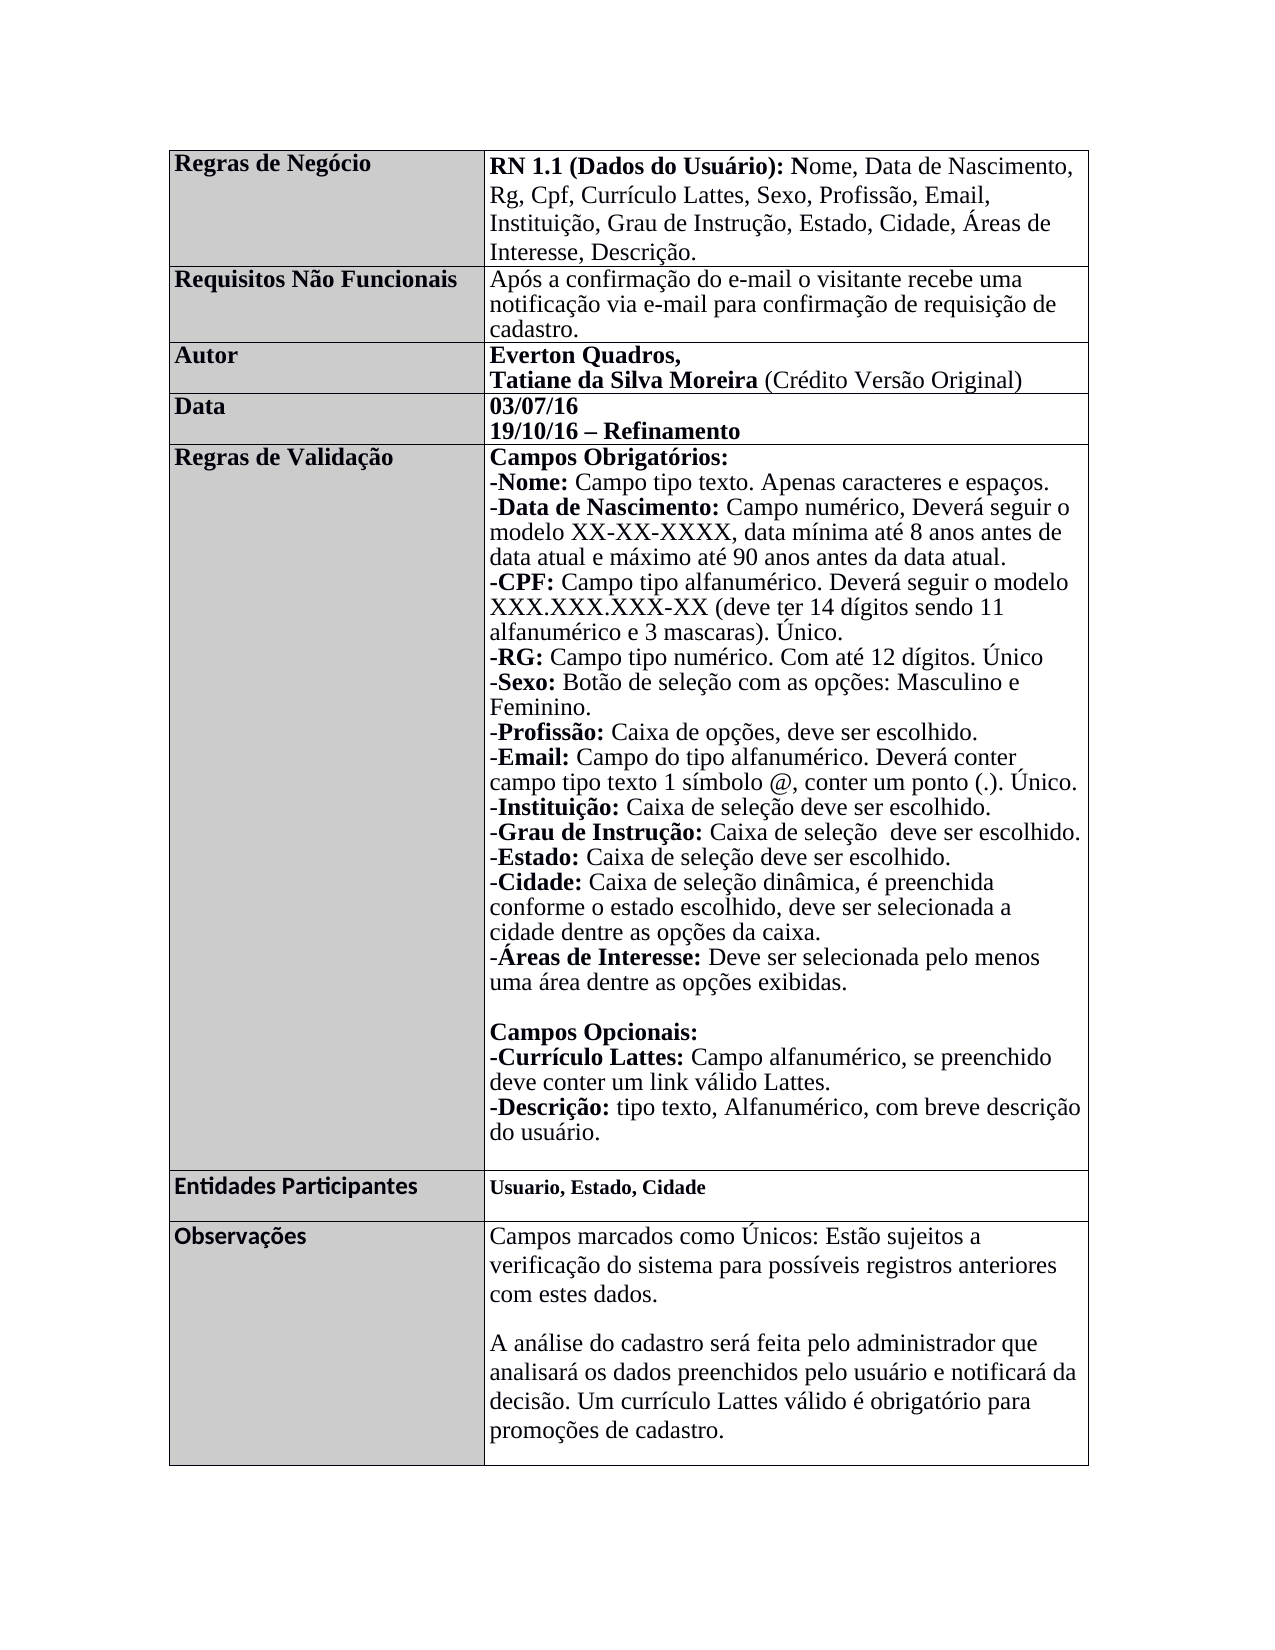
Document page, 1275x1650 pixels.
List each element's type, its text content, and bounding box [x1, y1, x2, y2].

table_cell Usuario, Estado, Cidade [485, 1171, 1088, 1221]
table_cell Everton Quadros, Tatiane da Silva Moreira (Crédito Versão Original) [485, 343, 1088, 393]
table_cell Observações [170, 1222, 484, 1465]
table_cell Campos marcados como Únicos: Estão sujeitos a verificação do sistema para possíveis registros anteriores com estes dados. A análise do cadastro será feita pelo administrador que analisará os dados preenchidos pelo usuário e notificará da decisão. Um currículo Lattes válido é obrigatório para promoções de cadastro. [485, 1222, 1088, 1465]
table_cell Após a confirmação do e-mail o visitante recebe uma notificação via e-mail para confirmação de requisição de cadastro. [485, 267, 1088, 342]
table_cell Regras de Validação [170, 445, 484, 1170]
table_cell Autor [170, 343, 484, 393]
table_cell Campos Obrigatórios: -Nome: Campo tipo texto. Apenas caracteres e espaços. -Data de Nascimento: Campo numérico, Deverá seguir o modelo XX-XX-XXXX, data mínima até 8 anos antes de data atual e máximo até 90 anos antes da data atual. -CPF: Campo tipo alfanumérico. Deverá seguir o modelo XXX.XXX.XXX-XX (deve ter 14 dígitos sendo 11 alfanumérico e 3 mascaras). Único. -RG: Campo tipo numérico. Com até 12 dígitos. Único -Sexo: Botão de seleção com as opções: Masculino e Feminino. -Profissão: Caixa de opções, deve ser escolhido. -Email: Campo do tipo alfanumérico. Deverá conter campo tipo texto 1 símbolo @, conter um ponto (.). Único. -Instituição: Caixa de seleção deve ser escolhido. -Grau de Instrução: Caixa de seleção deve ser escolhido. -Estado: Caixa de seleção deve ser escolhido. -Cidade: Caixa de seleção dinâmica, é preenchida conforme o estado escolhido, deve ser selecionada a cidade dentre as opções da caixa. -Áreas de Interesse: Deve ser selecionada pelo menos uma área dentre as opções exibidas. Campos Opcionais: -Currículo Lattes: Campo alfanumérico, se preenchido deve conter um link válido Lattes. -Descrição: tipo texto, Alfanumérico, com breve descrição do usuário. [485, 445, 1088, 1170]
table_cell Entidades Participantes [170, 1171, 484, 1221]
table_cell 03/07/16 19/10/16 – Refinamento [485, 394, 1088, 444]
table_cell Requisitos Não Funcionais [170, 267, 484, 342]
table_cell Data [170, 394, 484, 444]
table_cell RN 1.1 (Dados do Usuário): Nome, Data de Nascimento, Rg, Cpf, Currículo Lattes, Sexo, Profissão, Email, Instituição, Grau de Instrução, Estado, Cidade, Áreas de Interesse, Descrição. [485, 151, 1088, 266]
table_cell Regras de Negócio [170, 151, 484, 266]
